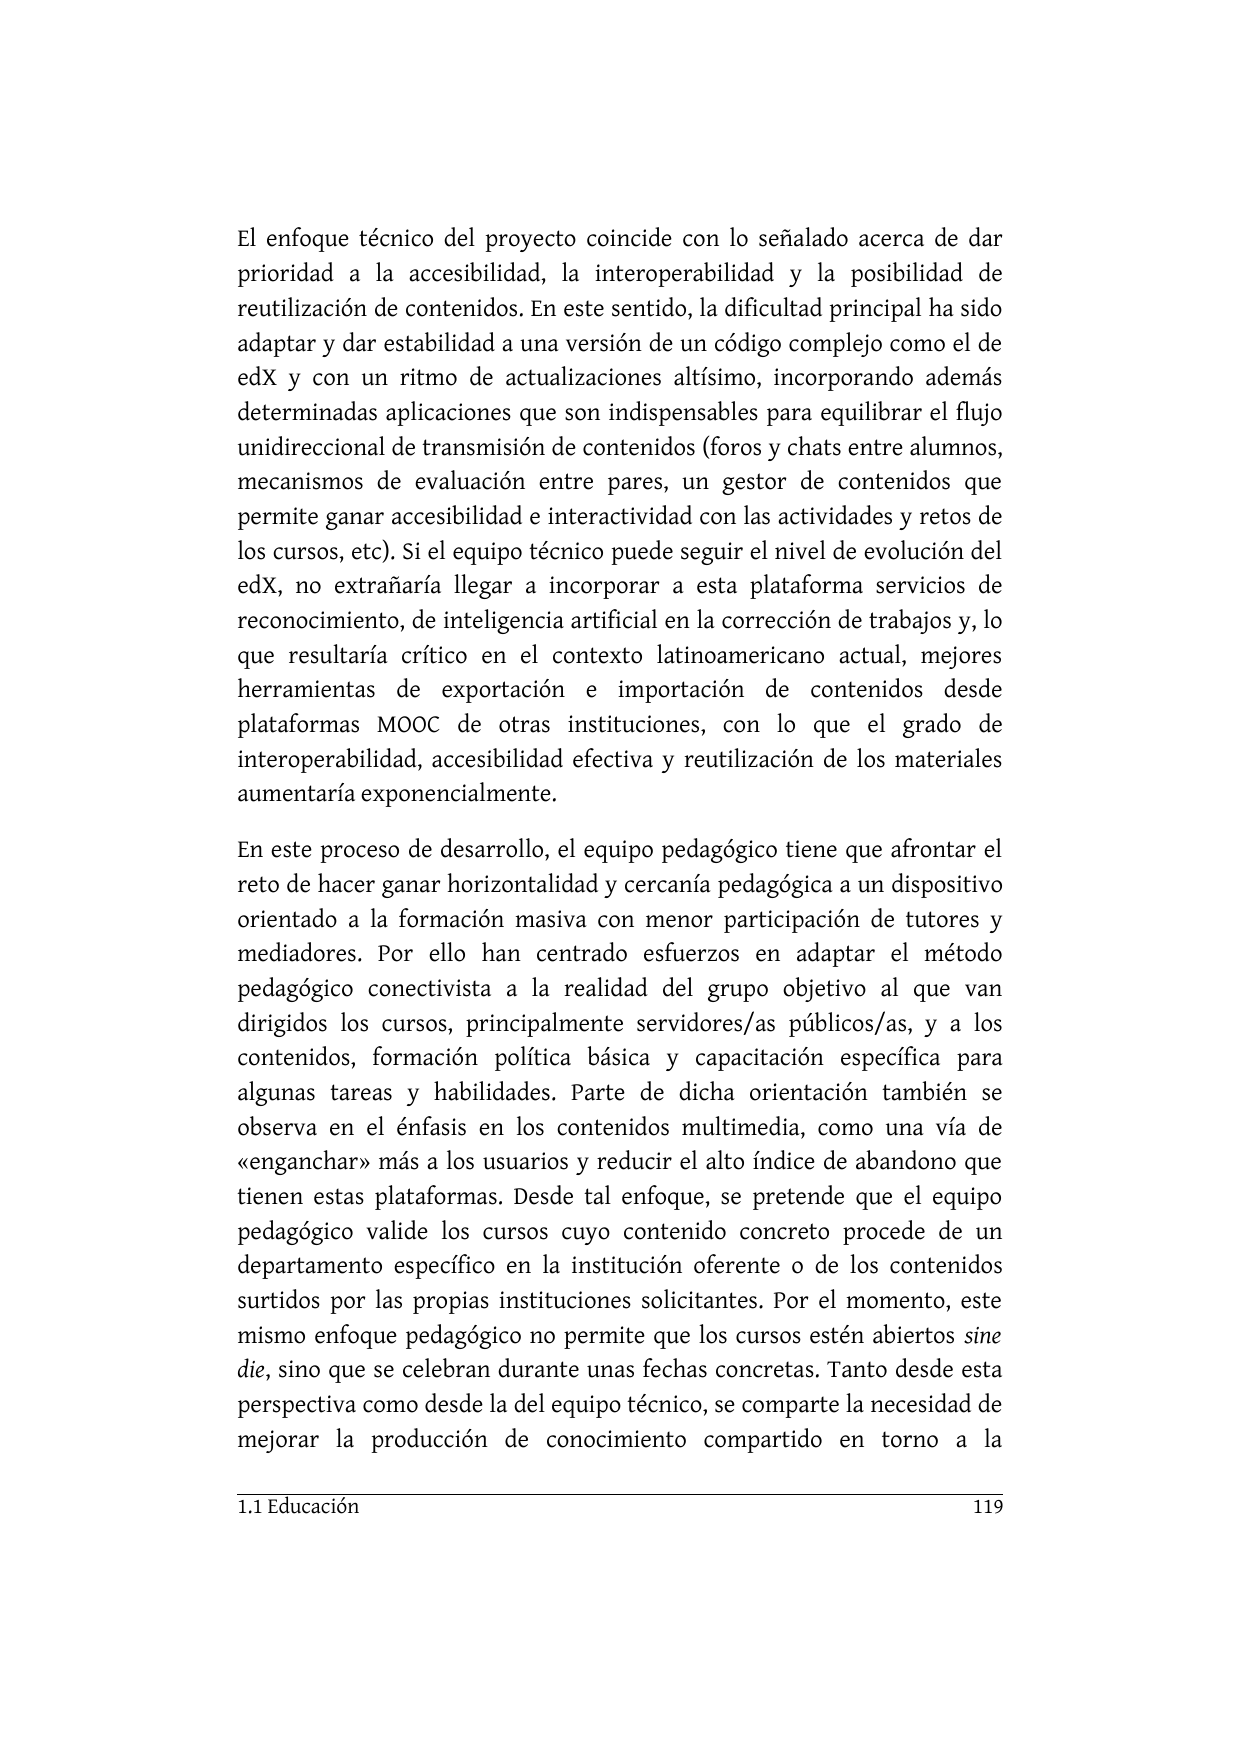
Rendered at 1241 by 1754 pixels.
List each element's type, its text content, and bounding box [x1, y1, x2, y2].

text El enfoque técnico del proyecto coincide con lo señalado acerca de dar prioridad a la accesibilidad, la interoperabilidad y la posibilidad de reutilización de contenidos. En este sentido, la dificultad principal ha sido adaptar y dar estabilidad a una versión de un código complejo como el de edX y con un ritmo de actualizaciones altísimo, incorporando además determinadas aplicaciones que son indispensables para equilibrar el flujo unidireccional de transmisión de contenidos (foros y chats entre alumnos, mecanismos de evaluación entre pares, un gestor de contenidos que permite ganar accesibilidad e interactividad con las actividades y retos de los cursos, etc). Si el equipo técnico puede seguir el nivel de evolución del edX, no extrañaría llegar a incorporar a esta plataforma servicios de reconocimiento, de inteligencia artificial en la corrección de trabajos y, lo que resultaría crítico en el contexto latinoamericano actual, mejores herramientas de exportación e importación de contenidos desde plataformas MOOC de otras instituciones, con lo que el grado de interoperabilidad, accesibilidad efectiva y reutilización de los materiales aumentaría exponencialmente. [237, 225, 1003, 809]
text En este proceso de desarrollo, el equipo pedagógico tiene que afrontar el reto de hacer ganar horizontalidad y cercanía pedagógica a un dispositivo orientado a la formación masiva con menor participación de tutores y mediadores. Por ello han centrado esfuerzos en adaptar el método pedagógico conectivista a la realidad del grupo objetivo al que van dirigidos los cursos, principalmente servidores/as públicos/as, y a los contenidos, formación política básica y capacitación específica para algunas tareas y habilidades. Parte de dicha orientación también se observa en el énfasis en los contenidos multimedia, como una vía de «enganchar» más a los usuarios y reducir el alto índice de abandono que tienen estas plataformas. Desde tal enfoque, se pretende que el equipo pedagógico valide los cursos cuyo contenido concreto procede de un departamento específico en la institución oferente o de los contenidos surtidos por las propias instituciones solicitantes. Por el momento, este mismo enfoque pedagógico no permite que los cursos estén abiertos sine die, sino que se celebran durante unas fechas concretas. Tanto desde esta perspectiva como desde la del equipo técnico, se comparte la necesidad de mejorar la producción de conocimiento compartido en torno a la [237, 836, 1003, 1454]
